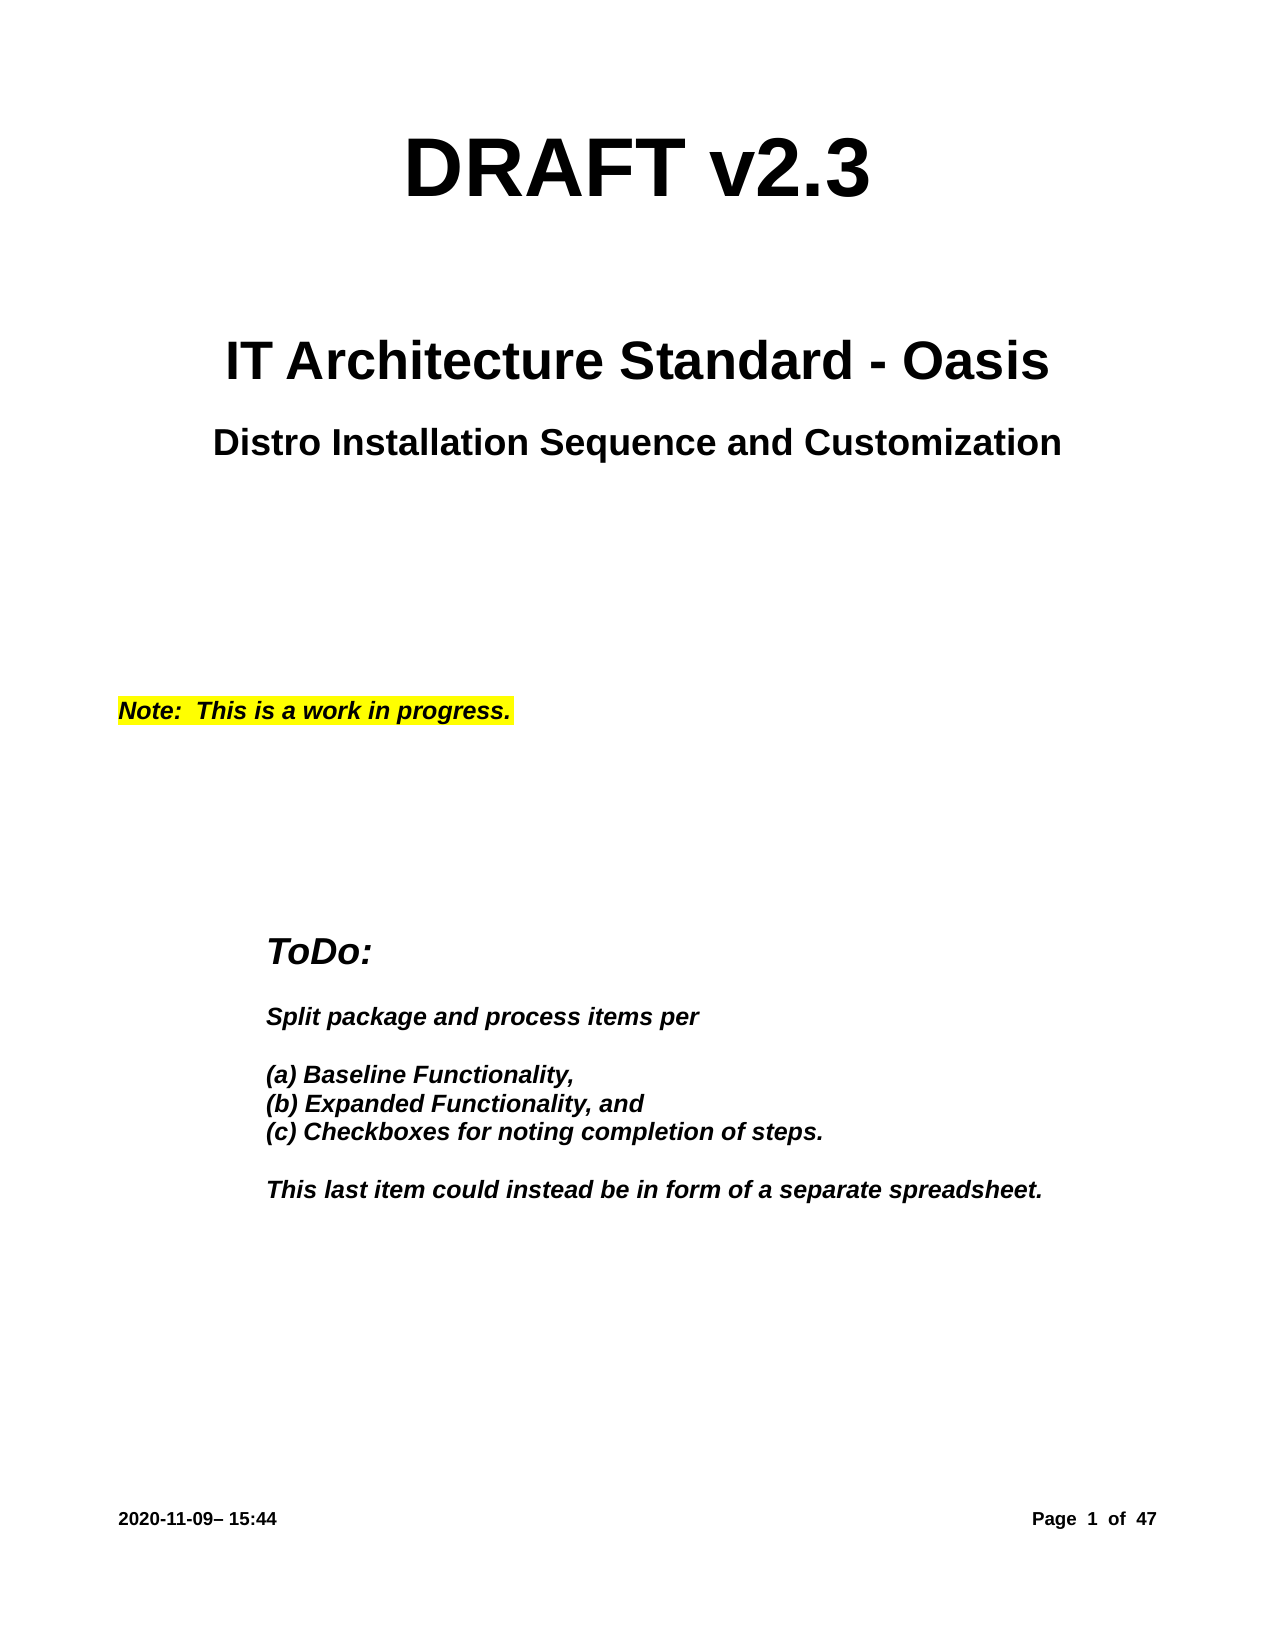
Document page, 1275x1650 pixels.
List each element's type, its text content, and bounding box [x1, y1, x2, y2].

text Note: This is a work in progress. [118, 696, 1157, 725]
text DRAFT v2.3 [118, 118, 1157, 214]
text IT Architecture Standard - Oasis [118, 329, 1157, 391]
text ToDo: [266, 929, 1157, 972]
text (a) Baseline Functionality, (b) Expanded Functionality, and (c) Checkboxes for noting completion of steps. [266, 1060, 1157, 1146]
text Split package and process items per [266, 1002, 1157, 1030]
text Distro Installation Sequence and Customization [118, 420, 1157, 463]
text This last item could instead be in form of a separate spreadsheet. [266, 1176, 1157, 1204]
